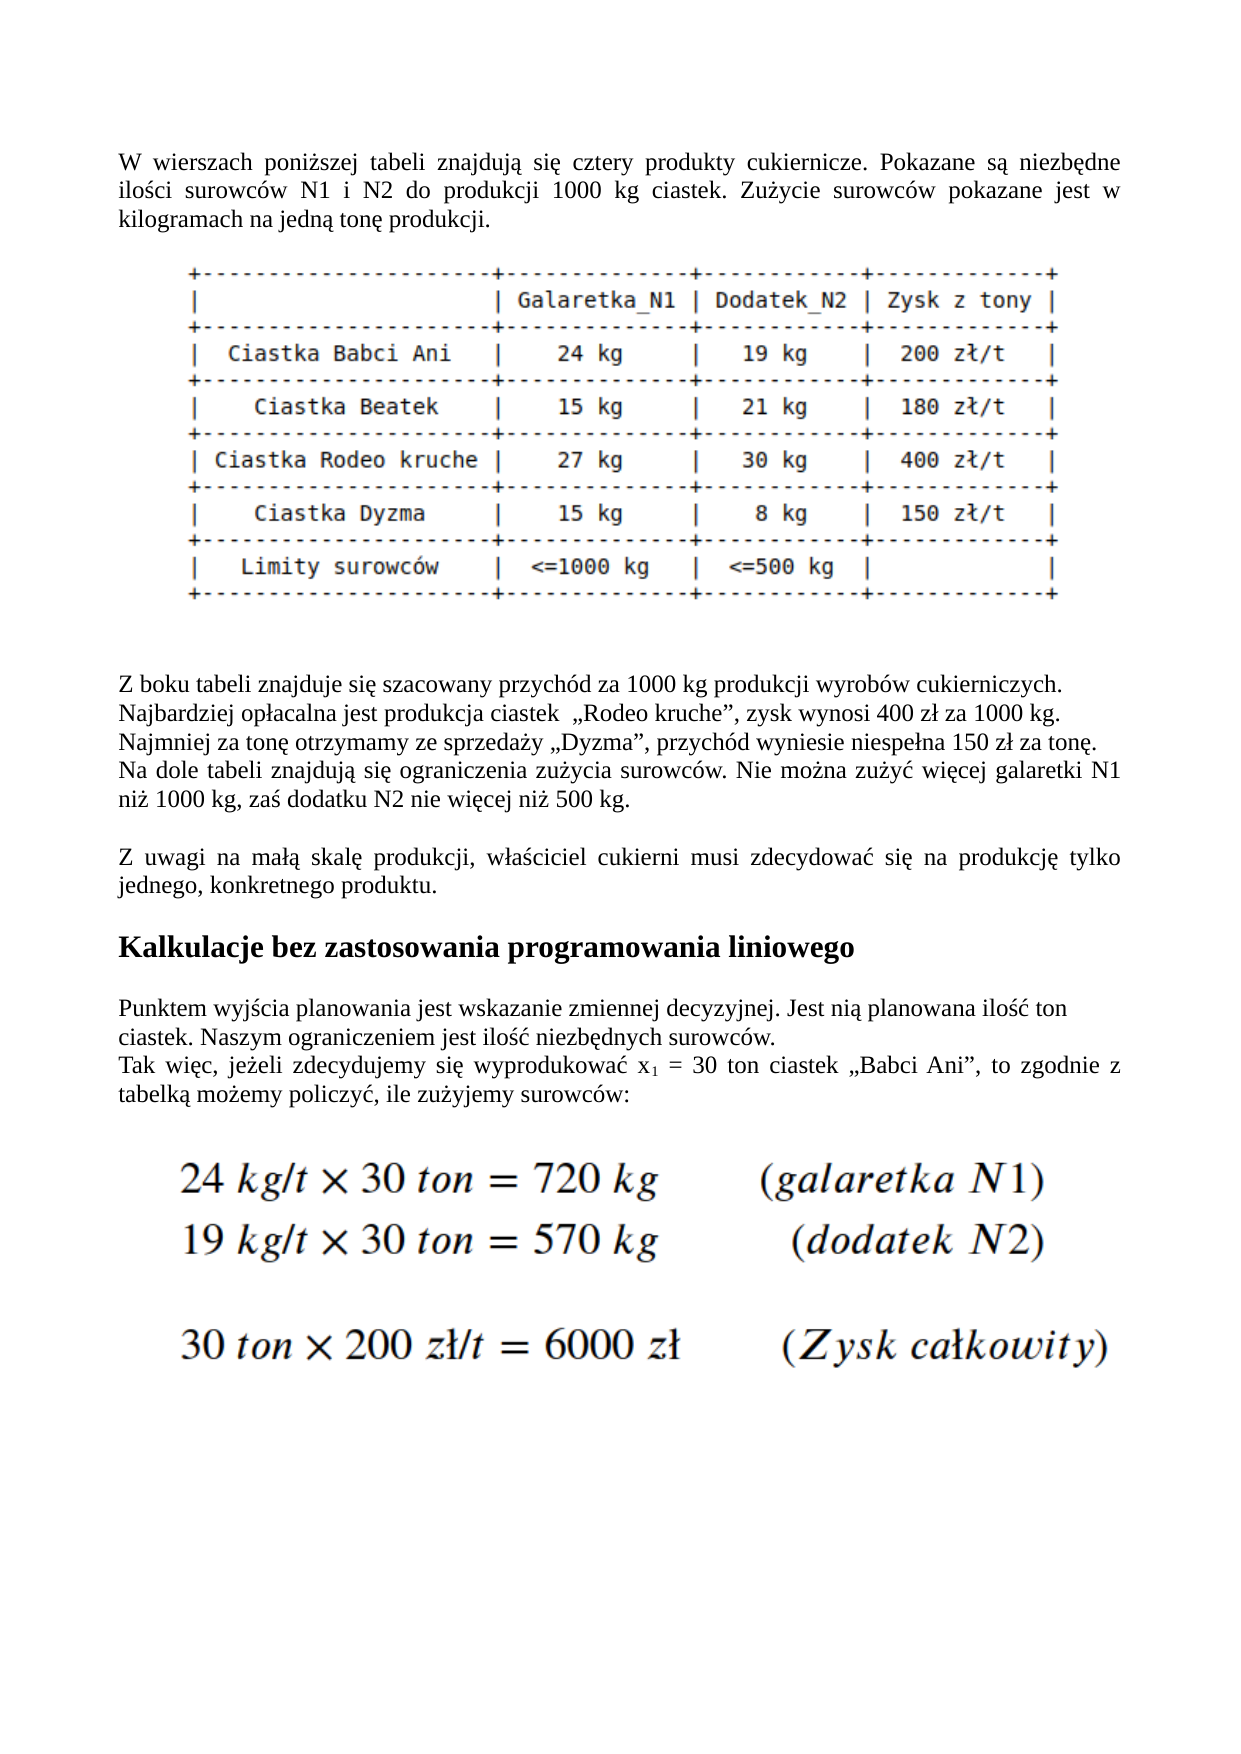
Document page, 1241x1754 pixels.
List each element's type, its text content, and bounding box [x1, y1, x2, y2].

text Tak więc, jeżeli zdecydujemy się wyprodukować x1 = 30 ton ciastek „Babci Ani”, to zgodnie z tabelką możemy policzyć, ile zużyjemy surowców: [118, 1050, 1122, 1108]
text Najmniej za tonę otrzymamy ze sprzedaży „Dyzma”, przychód wyniesie niespełna 150 zł za tonę. [118, 727, 1122, 756]
text ciastek. Naszym ograniczeniem jest ilość niezbędnych surowców. [118, 1022, 1122, 1050]
text Z uwagi na małą skalę produkcji, właściciel cukierni musi zdecydować się na produkcję tylko jednego, konkretnego produktu. [118, 842, 1122, 899]
picture [118, 1136, 1123, 1382]
text Kalkulacje bez zastosowania programowania liniowego [118, 928, 1122, 964]
text Punktem wyjścia planowania jest wskazanie zmiennej decyzyjnej. Jest nią planowana ilość ton [118, 993, 1122, 1022]
text Z boku tabeli znajduje się szacowany przychód za 1000 kg produkcji wyrobów cukierniczych. [118, 669, 1122, 698]
picture [171, 261, 1069, 612]
text Najbardziej opłacalna jest produkcja ciastek „Rodeo kruche”, zysk wynosi 400 zł za 1000 kg. [118, 698, 1122, 727]
text Na dole tabeli znajdują się ograniczenia zużycia surowców. Nie można zużyć więcej galaretki N1 niż 1000 kg, zaś dodatku N2 nie więcej niż 500 kg. [118, 756, 1122, 813]
text W wierszach poniższej tabeli znajdują się cztery produkty cukiernicze. Pokazane są niezbędne ilości surowców N1 i N2 do produkcji 1000 kg ciastek. Zużycie surowców pokazane jest w kilogramach na jedną tonę produkcji. [118, 147, 1122, 233]
